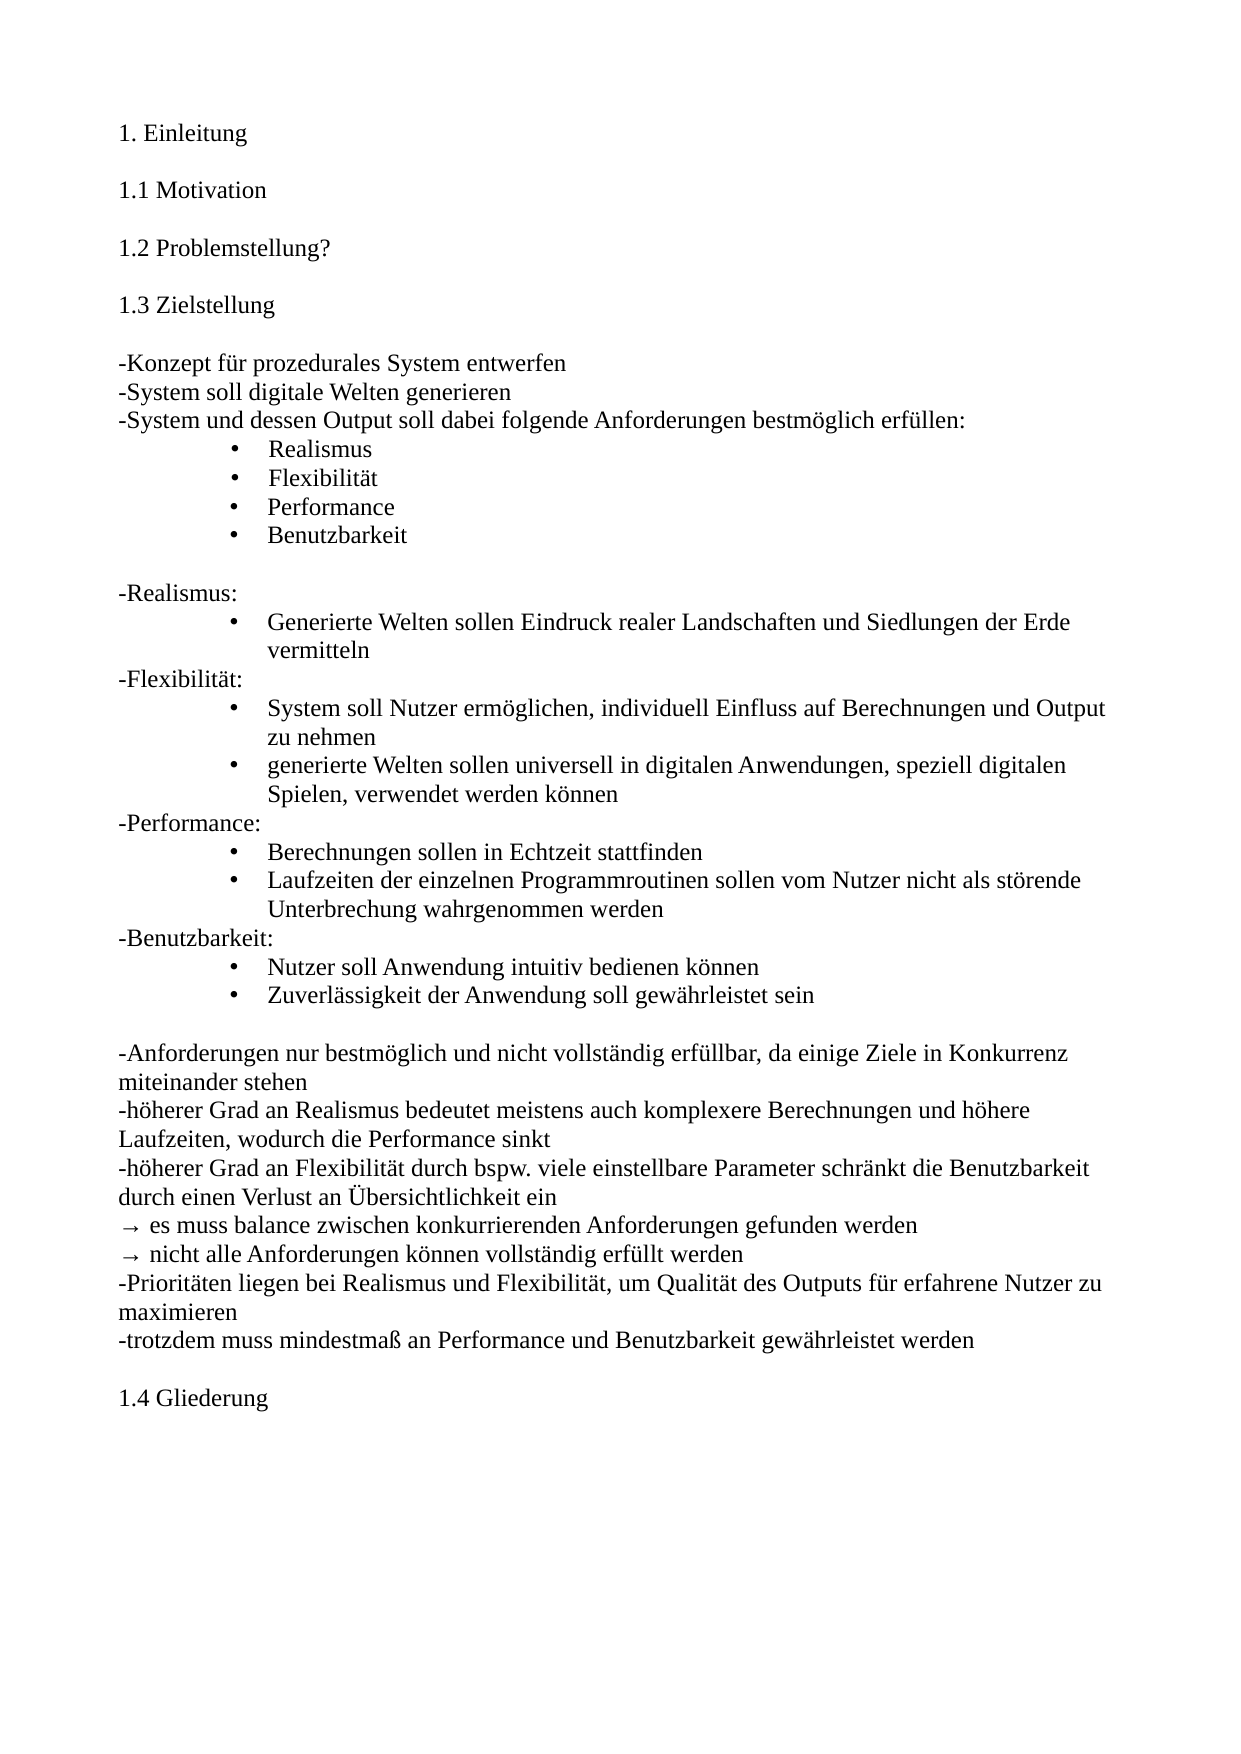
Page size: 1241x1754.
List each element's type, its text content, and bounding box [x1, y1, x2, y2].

text 1.3 Zielstellung [118, 291, 1122, 319]
list generierte Welten sollen universell in digitalen Anwendungen, speziell digitalen Spielen, verwendet werden können [229, 751, 1122, 808]
text → es muss balance zwischen konkurrierenden Anforderungen gefunden werden [118, 1211, 1122, 1239]
text -Benutzbarkeit: [118, 923, 1122, 952]
list System soll Nutzer ermöglichen, individuell Einfluss auf Berechnungen und Output zu nehmen [229, 693, 1122, 751]
text 1. Einleitung [118, 118, 1122, 147]
text -Performance: [118, 808, 1122, 837]
list Benutzbarkeit [229, 521, 1122, 549]
list Berechnungen sollen in Echtzeit stattfinden [229, 837, 1122, 866]
text → nicht alle Anforderungen können vollständig erfüllt werden [118, 1239, 1122, 1268]
text 1.1 Motivation [118, 176, 1122, 204]
list Generierte Welten sollen Eindruck realer Landschaften und Siedlungen der Erde vermitteln [229, 607, 1122, 664]
list Laufzeiten der einzelnen Programmroutinen sollen vom Nutzer nicht als störende Unterbrechung wahrgenommen werden [229, 866, 1122, 923]
text -höherer Grad an Flexibilität durch bspw. viele einstellbare Parameter schränkt die Benutzbarkeit durch einen Verlust an Übersichtlichkeit ein [118, 1153, 1122, 1211]
list Realismus [231, 434, 1122, 463]
text 1.2 Problemstellung? [118, 233, 1122, 262]
list Flexibilität [231, 463, 1122, 492]
text -trotzdem muss mindestmaß an Performance und Benutzbarkeit gewährleistet werden [118, 1326, 1122, 1354]
text -höherer Grad an Realismus bedeutet meistens auch komplexere Berechnungen und höhere Laufzeiten, wodurch die Performance sinkt [118, 1096, 1122, 1153]
list Nutzer soll Anwendung intuitiv bedienen können [229, 952, 1122, 981]
text -Flexibilität: [118, 664, 1122, 693]
text -System soll digitale Welten generieren [118, 377, 1122, 406]
text -System und dessen Output soll dabei folgende Anforderungen bestmöglich erfüllen: [118, 406, 1122, 434]
list Performance [229, 492, 1122, 521]
text -Anforderungen nur bestmöglich und nicht vollständig erfüllbar, da einige Ziele in Konkurrenz miteinander stehen [118, 1038, 1122, 1096]
text -Prioritäten liegen bei Realismus und Flexibilität, um Qualität des Outputs für erfahrene Nutzer zu maximieren [118, 1268, 1122, 1326]
text -Realismus: [118, 578, 1122, 607]
list Zuverlässigkeit der Anwendung soll gewährleistet sein [229, 981, 1122, 1009]
text -Konzept für prozedurales System entwerfen [118, 348, 1122, 377]
text 1.4 Gliederung [118, 1383, 1122, 1412]
